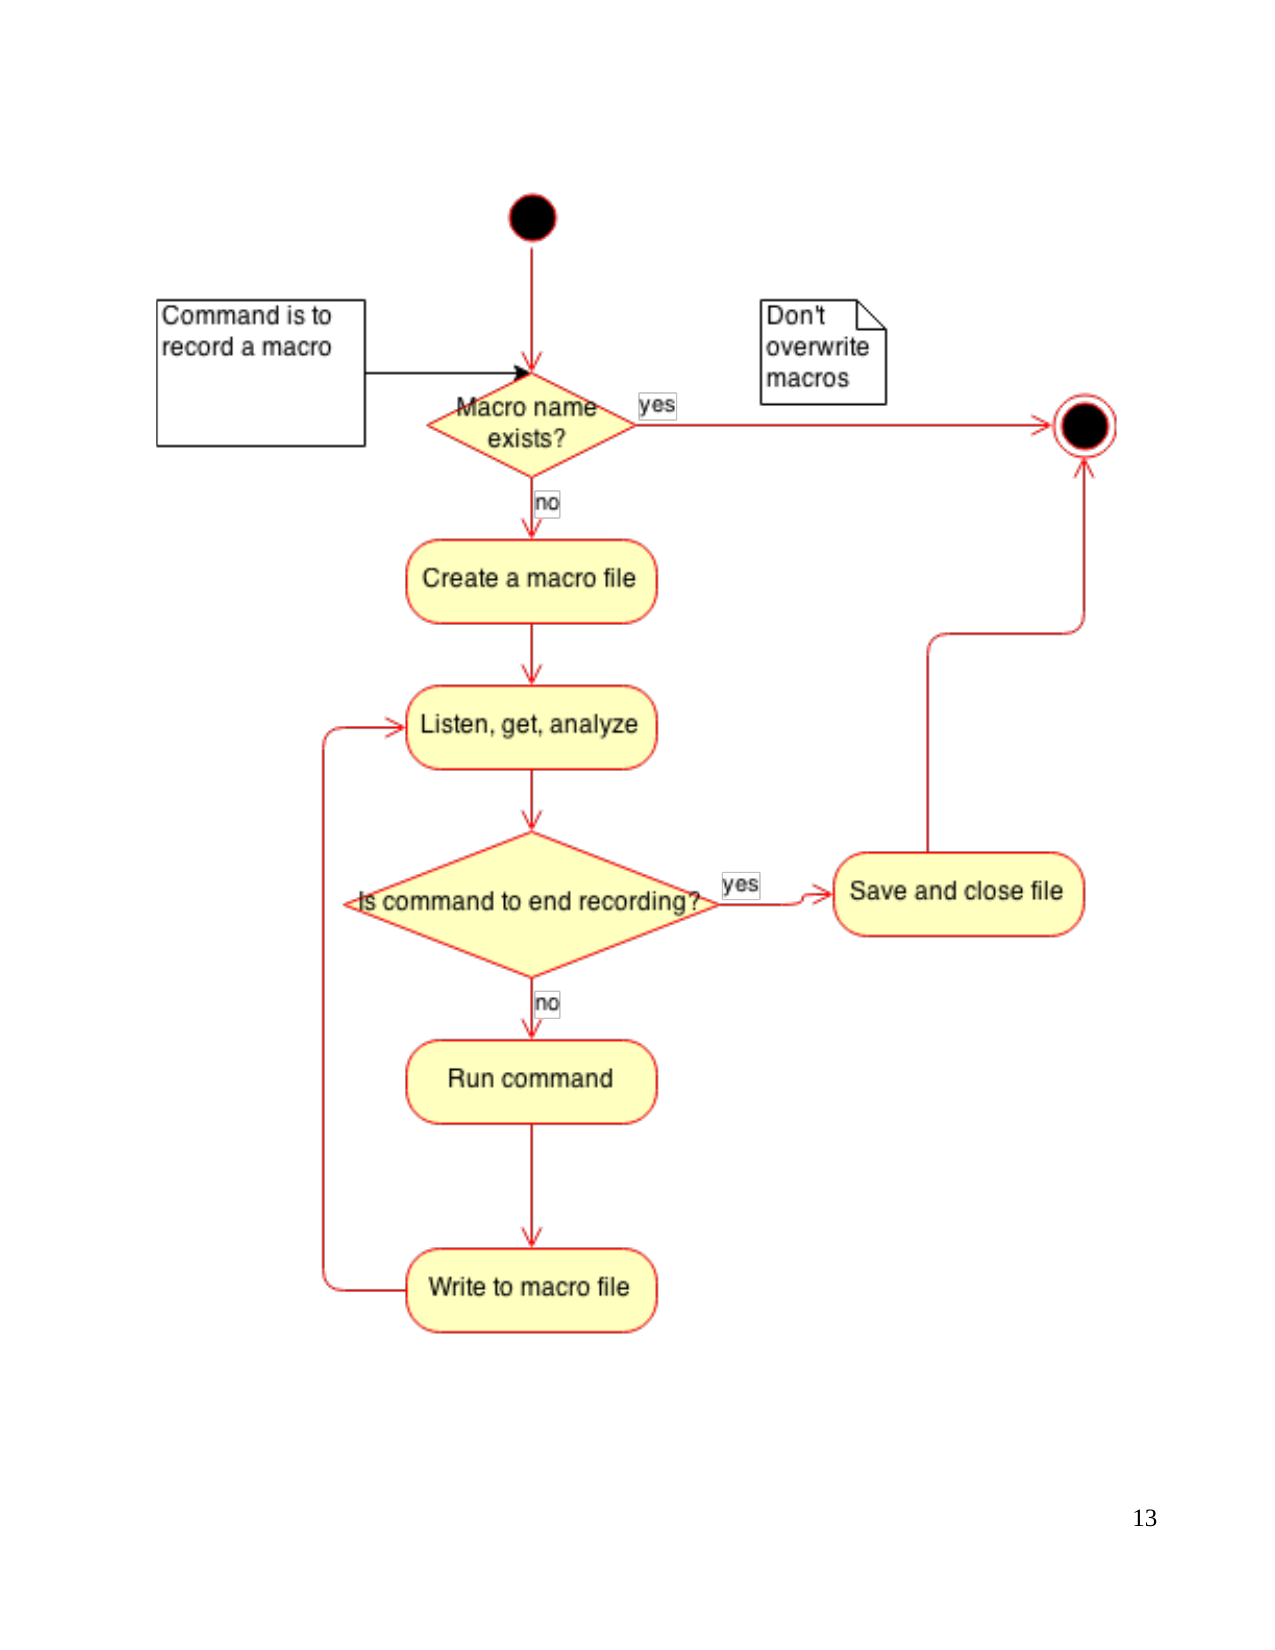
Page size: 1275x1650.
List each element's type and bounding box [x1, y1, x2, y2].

picture [156, 185, 1119, 1340]
